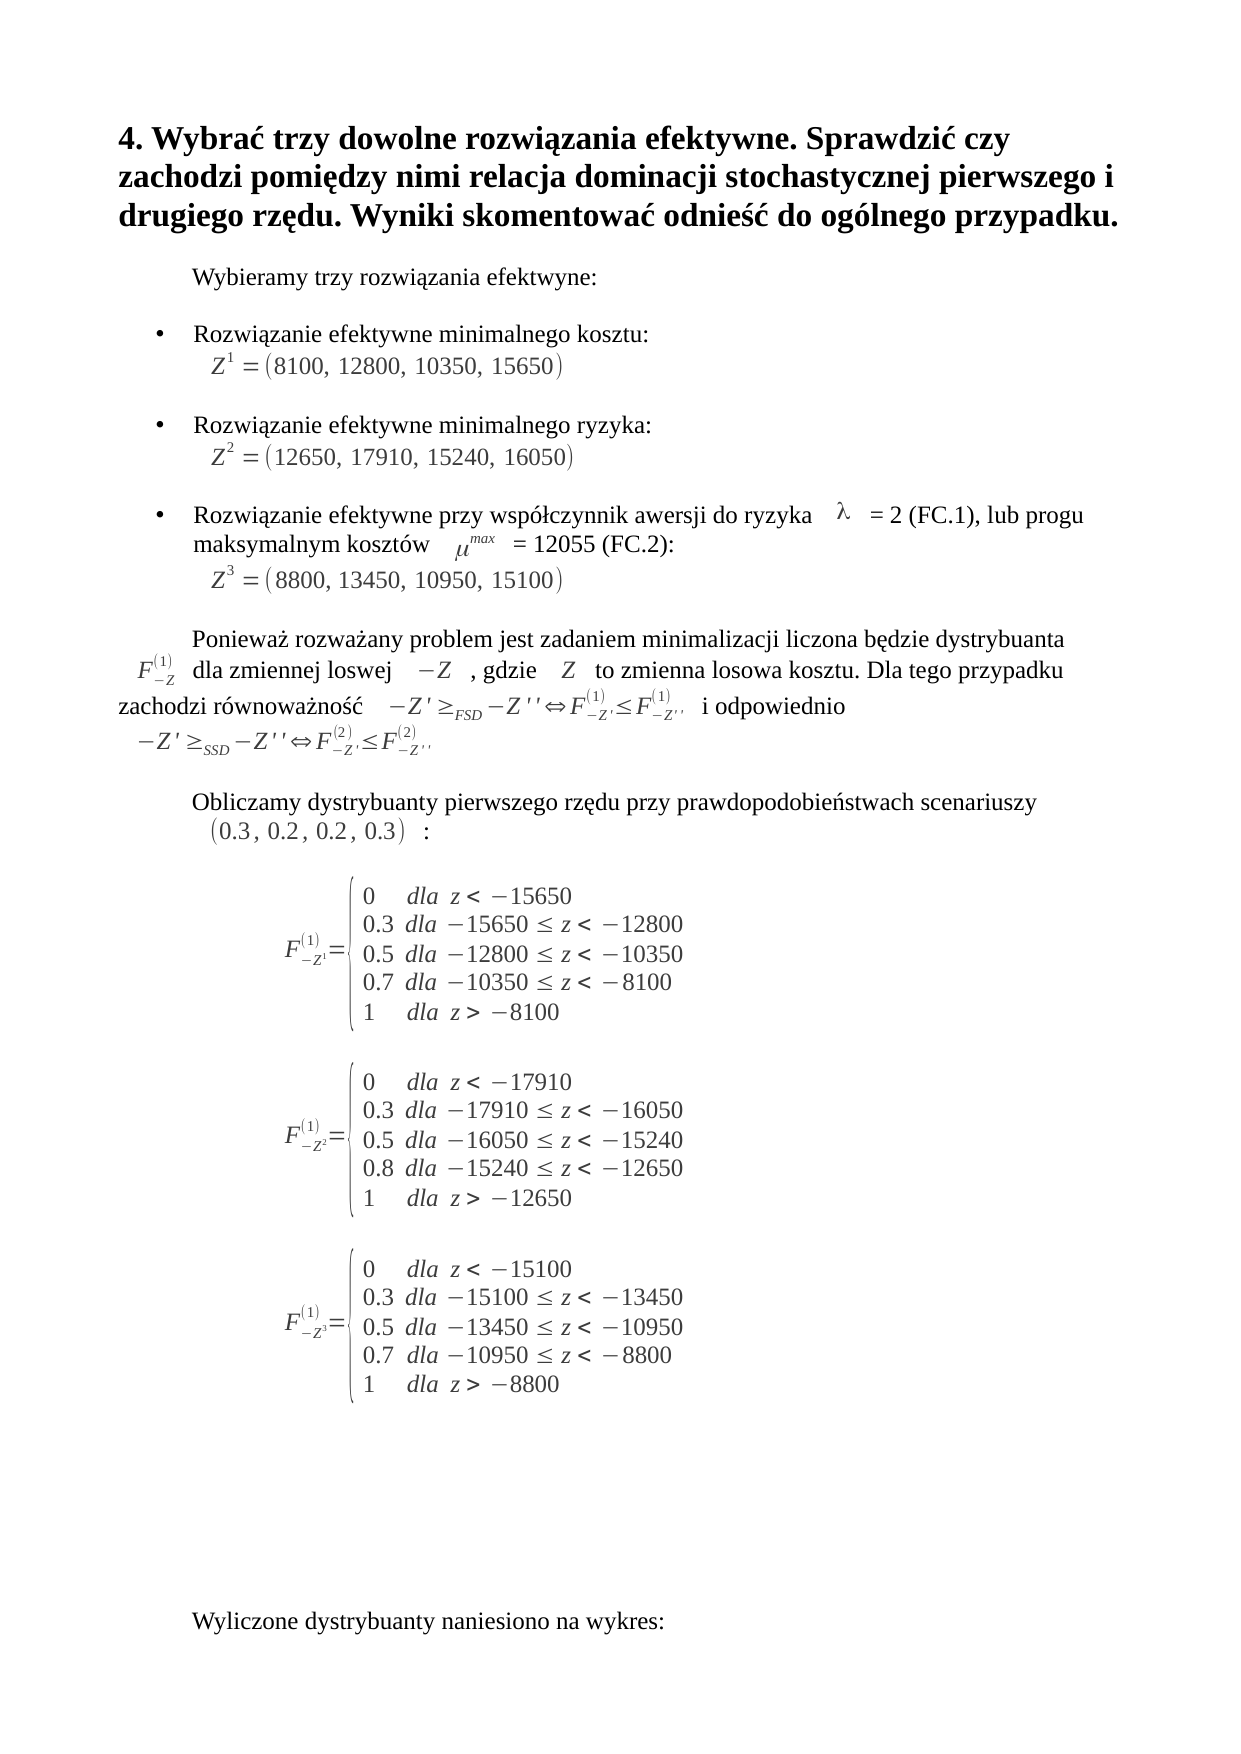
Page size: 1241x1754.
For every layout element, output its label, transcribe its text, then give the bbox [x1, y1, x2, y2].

text 4. Wybrać trzy dowolne rozwiązania efektywne. Sprawdzić czy zachodzi pomiędzy nimi relacja dominacji stochastycznej pierwszego i drugiego rzędu. Wyniki skomentować odnieść do ogólnego przypadku. [118, 118, 1122, 233]
list Rozwiązanie efektywne minimalnego kosztu: [156, 319, 1122, 348]
text Ponieważ rozważany problem jest zadaniem minimalizacji liczona będzie dystrybuanta dla zmiennej loswej , gdzie to zmienna losowa kosztu. Dla tego przypadku zachodzi równoważność i odpowiednio [118, 624, 1122, 758]
text Obliczamy dystrybuanty pierwszego rzędu przy prawdopodobieństwach scenariuszy : [118, 787, 1122, 846]
list Rozwiązanie efektywne przy współczynnik awersji do ryzyka = 2 (FC.1), lub progu maksymalnym kosztów = 12055 (FC.2): [156, 500, 1122, 562]
list Rozwiązanie efektywne minimalnego ryzyka: [156, 410, 1122, 439]
text Wyliczone dystrybuanty naniesiono na wykres: [118, 1606, 1122, 1635]
text Wybieramy trzy rozwiązania efektwyne: [118, 262, 1122, 291]
